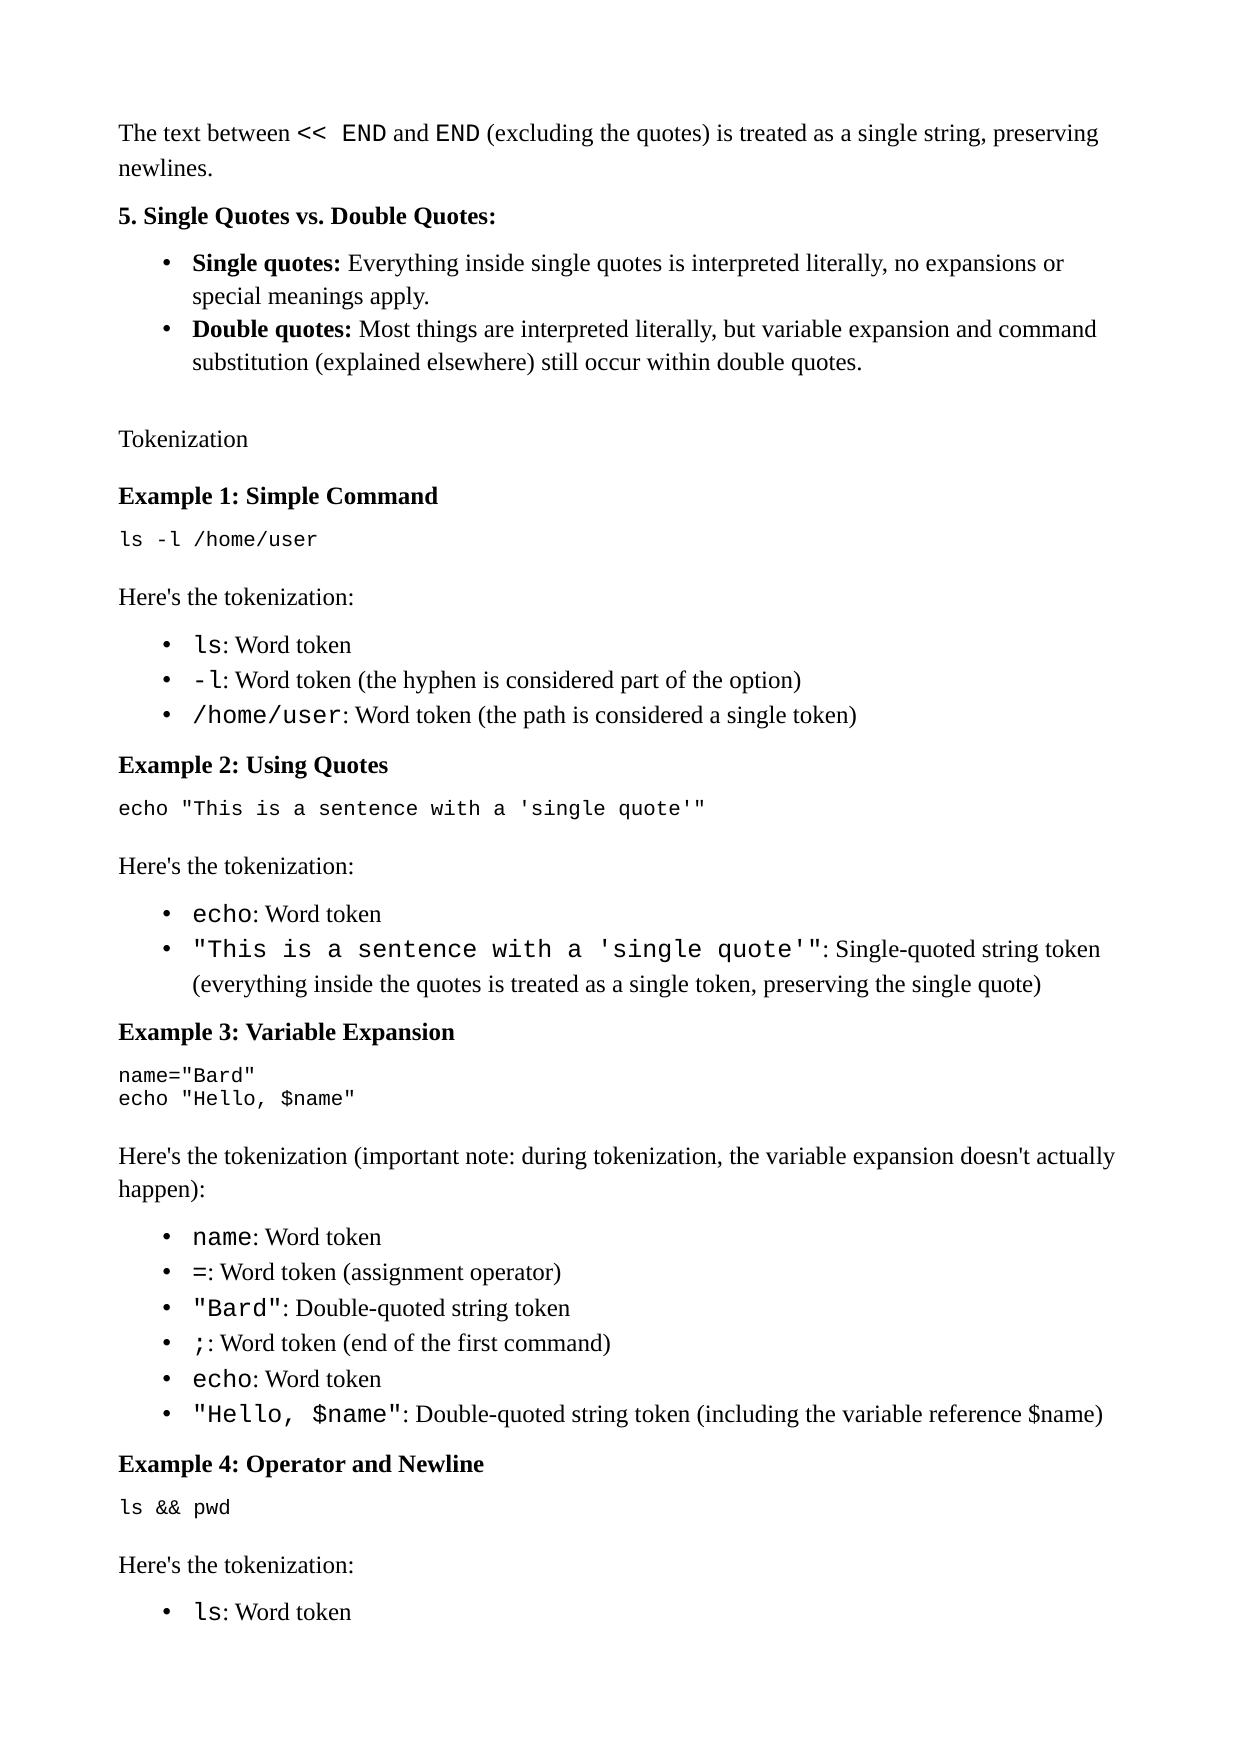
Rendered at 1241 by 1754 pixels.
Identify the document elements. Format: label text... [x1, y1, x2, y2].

text echo "Hello, $name" [118, 1088, 1122, 1112]
text name="Bard" [118, 1064, 1122, 1088]
text Example 2: Using Quotes [118, 751, 1122, 779]
text Here's the tokenization: [118, 582, 1122, 611]
text Here's the tokenization: [118, 851, 1122, 880]
text The text between << END and END (excluding the quotes) is treated as a single string, preserving newlines. [118, 118, 1122, 182]
text Tokenization [118, 424, 1122, 453]
list /home/user: Word token (the path is considered a single token) [162, 701, 1122, 731]
list name: Word token [162, 1222, 1122, 1253]
list "This is a sentence with a 'single quote'": Single-quoted string token (everything inside the quotes is treated as a single token, preserving the single quote) [162, 934, 1122, 998]
text Example 3: Variable Expansion [118, 1017, 1122, 1046]
text Example 1: Simple Command [118, 481, 1122, 510]
text echo "This is a sentence with a 'single quote'" [118, 798, 1122, 822]
text ls && pwd [118, 1497, 1122, 1520]
list -l: Word token (the hyphen is considered part of the option) [162, 665, 1122, 696]
text Here's the tokenization (important note: during tokenization, the variable expansion doesn't actually happen): [118, 1141, 1122, 1203]
list ls: Word token [162, 630, 1122, 661]
text Here's the tokenization: [118, 1550, 1122, 1578]
list Double quotes: Most things are interpreted literally, but variable expansion and command substitution (explained elsewhere) still occur within double quotes. [162, 314, 1122, 376]
list =: Word token (assignment operator) [162, 1257, 1122, 1288]
list "Bard": Double-quoted string token [162, 1293, 1122, 1324]
text Example 4: Operator and Newline [118, 1449, 1122, 1478]
list echo: Word token [162, 899, 1122, 930]
list echo: Word token [162, 1364, 1122, 1394]
list ;: Word token (end of the first command) [162, 1328, 1122, 1359]
list "Hello, $name": Double-quoted string token (including the variable reference $name) [162, 1399, 1122, 1430]
list ls: Word token [162, 1597, 1122, 1628]
list Single quotes: Everything inside single quotes is interpreted literally, no expansions or special meanings apply. [162, 248, 1122, 310]
text ls -l /home/user [118, 529, 1122, 553]
text 5. Single Quotes vs. Double Quotes: [118, 201, 1122, 229]
